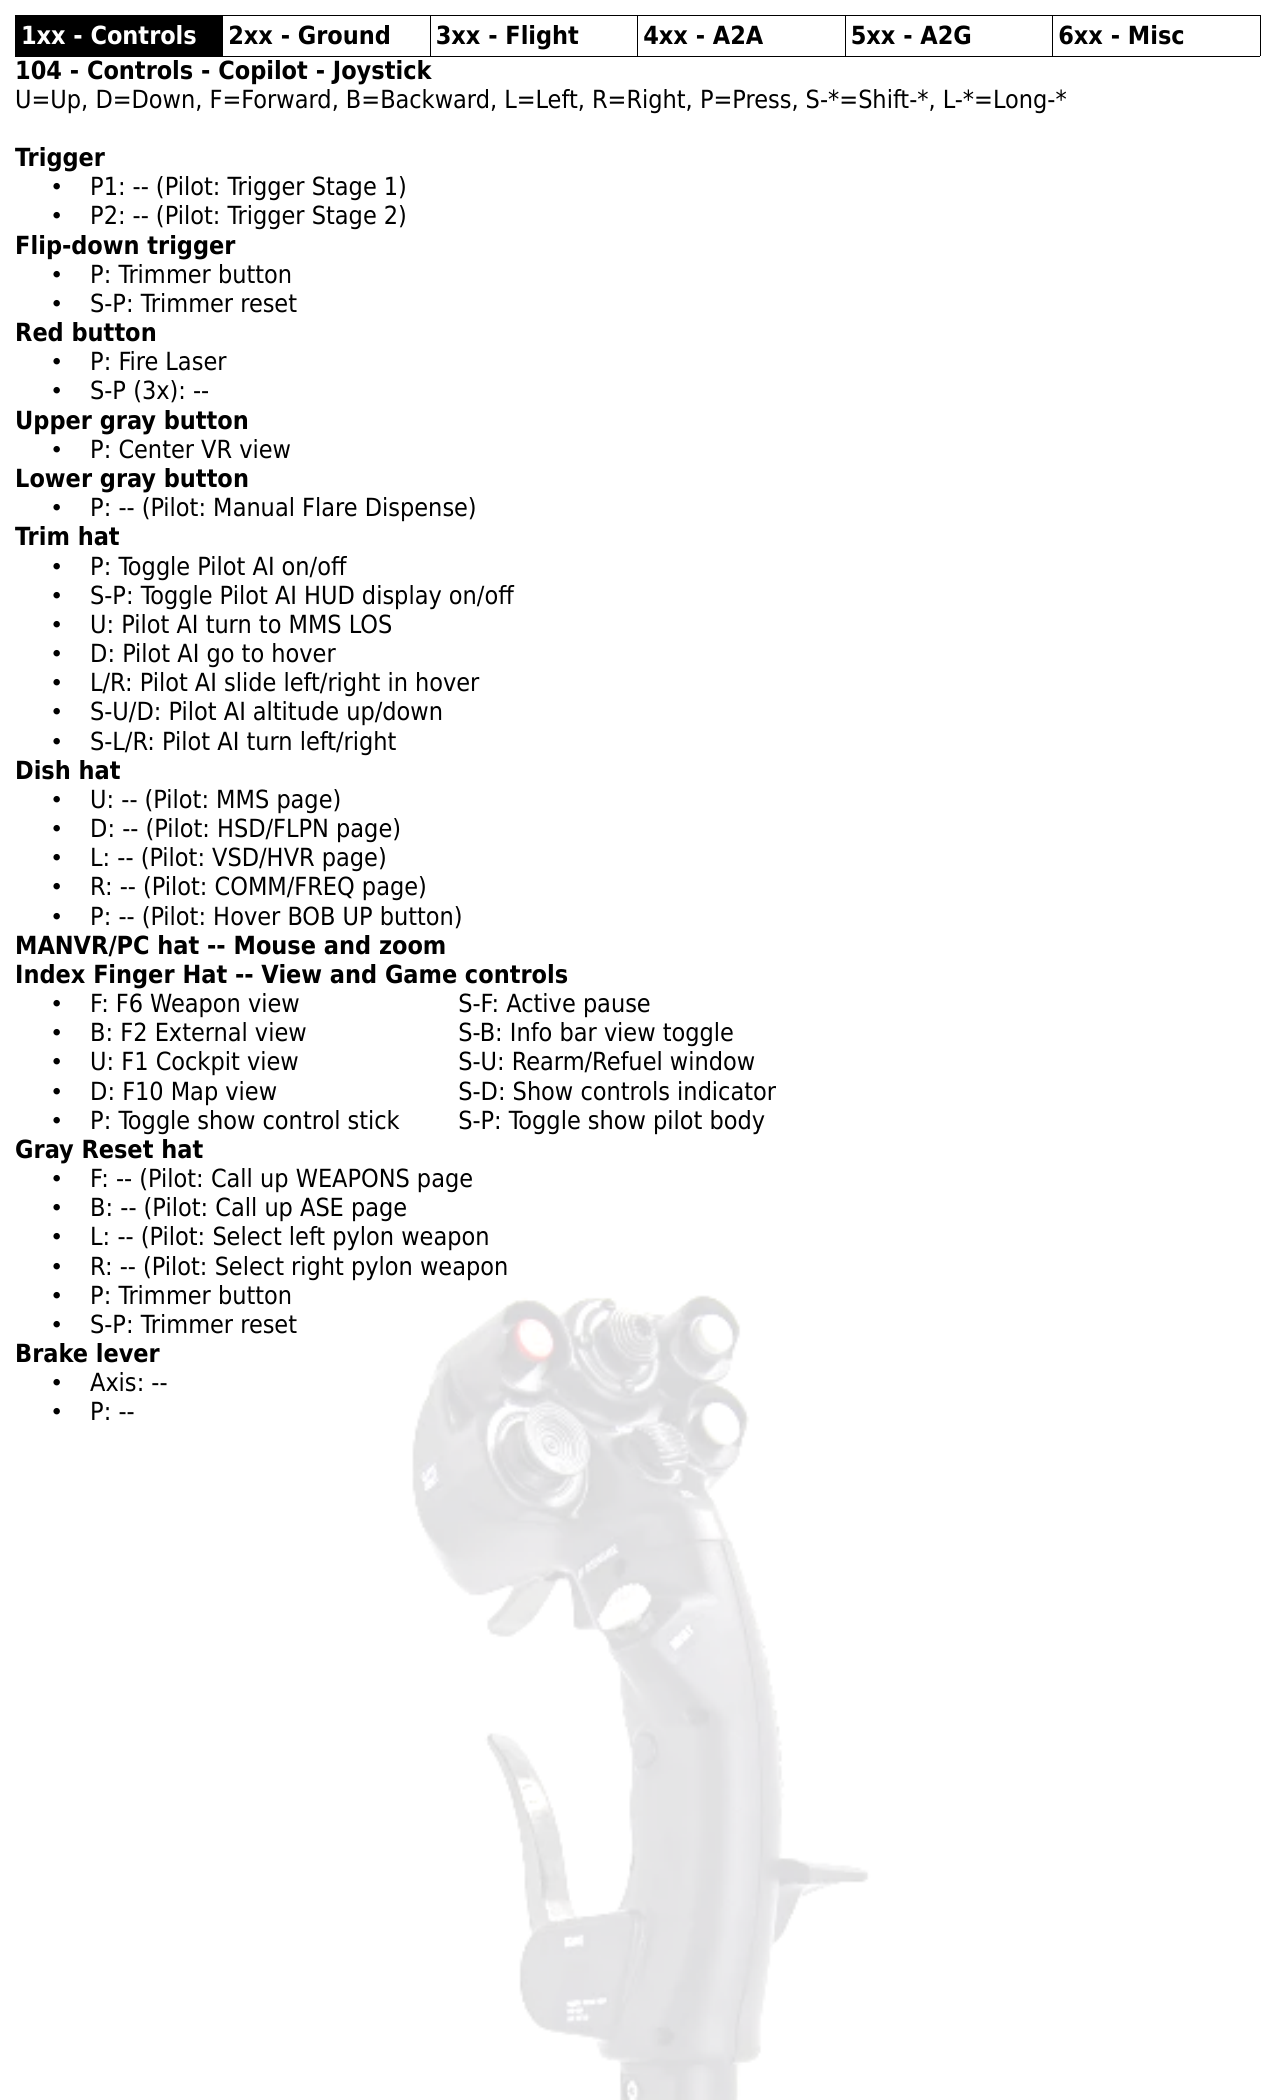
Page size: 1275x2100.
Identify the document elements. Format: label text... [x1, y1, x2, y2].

text Flip-down trigger [15, 231, 1260, 260]
list D: Pilot AI go to hover [52, 639, 1260, 668]
table_header 4xx - A2A [638, 16, 845, 56]
list S-P: Toggle Pilot AI HUD display on/off [52, 581, 1260, 610]
list L: -- (Pilot: VSD/HVR page) [52, 843, 1260, 872]
table_header 3xx - Flight [431, 16, 637, 56]
table_header 1xx - Controls [16, 16, 222, 56]
list U: Pilot AI turn to MMS LOS [52, 610, 1260, 639]
list S-P (3x): -- [52, 377, 1260, 406]
list P: -- (Pilot: Hover BOB UP button) [52, 902, 1260, 931]
list [887, 1310, 1260, 1339]
list L: -- (Pilot: Select left pylon weapon [52, 1222, 1260, 1252]
table_header 6xx - Misc [1053, 16, 1260, 56]
list S-P: Trimmer reset [52, 289, 1260, 318]
list P: -- [52, 1397, 388, 1427]
list F: F6 Weapon view S-F: Active pause [52, 989, 1260, 1018]
text 104 - Controls - Copilot - Joystick [15, 57, 1260, 85]
list P: Trimmer button [52, 1281, 388, 1310]
table_header 2xx - Ground [223, 16, 430, 56]
text Brake lever [15, 1339, 388, 1368]
text Red button [15, 318, 1260, 347]
list U: -- (Pilot: MMS page) [52, 785, 1260, 814]
list S-P: Trimmer reset [52, 1310, 388, 1339]
list P: Trimmer button [52, 260, 1260, 289]
text Trigger [15, 143, 1260, 172]
table_header 5xx - A2G [846, 16, 1052, 56]
list U: F1 Cockpit view S-U: Rearm/Refuel window [52, 1047, 1260, 1077]
text Trim hat [15, 522, 1260, 552]
text Lower gray button [15, 464, 1260, 493]
list [887, 1397, 1260, 1427]
list R: -- (Pilot: Select right pylon weapon [52, 1252, 1260, 1281]
text U=Up, D=Down, F=Forward, B=Backward, L=Left, R=Right, P=Press, S-*=Shift-*, L-*=Long-* [15, 85, 1260, 114]
list P: Center VR view [52, 435, 1260, 464]
text Gray Reset hat [15, 1135, 1260, 1164]
list P: Toggle Pilot AI on/off [52, 552, 1260, 581]
list D: -- (Pilot: HSD/FLPN page) [52, 814, 1260, 843]
list D: F10 Map view S-D: Show controls indicator [52, 1077, 1260, 1106]
list P2: -- (Pilot: Trigger Stage 2) [52, 202, 1260, 231]
list P1: -- (Pilot: Trigger Stage 1) [52, 172, 1260, 202]
list B: F2 External view S-B: Info bar view toggle [52, 1018, 1260, 1047]
list [887, 1281, 1260, 1310]
text Dish hat [15, 756, 1260, 785]
list S-L/R: Pilot AI turn left/right [52, 727, 1260, 756]
text MANVR/PC hat -- Mouse and zoom [15, 931, 1260, 960]
list B: -- (Pilot: Call up ASE page [52, 1193, 1260, 1222]
list [887, 1368, 1260, 1397]
list R: -- (Pilot: COMM/FREQ page) [52, 872, 1260, 902]
list S-U/D: Pilot AI altitude up/down [52, 697, 1260, 727]
list F: -- (Pilot: Call up WEAPONS page [52, 1164, 1260, 1193]
list P: -- (Pilot: Manual Flare Dispense) [52, 493, 1260, 522]
list P: Toggle show control stick S-P: Toggle show pilot body [52, 1106, 1260, 1135]
list P: Fire Laser [52, 347, 1260, 377]
text Upper gray button [15, 406, 1260, 435]
list Axis: -- [52, 1368, 388, 1397]
list L/R: Pilot AI slide left/right in hover [52, 668, 1260, 697]
text [887, 1339, 1260, 1368]
text Index Finger Hat -- View and Game controls [15, 960, 1260, 989]
